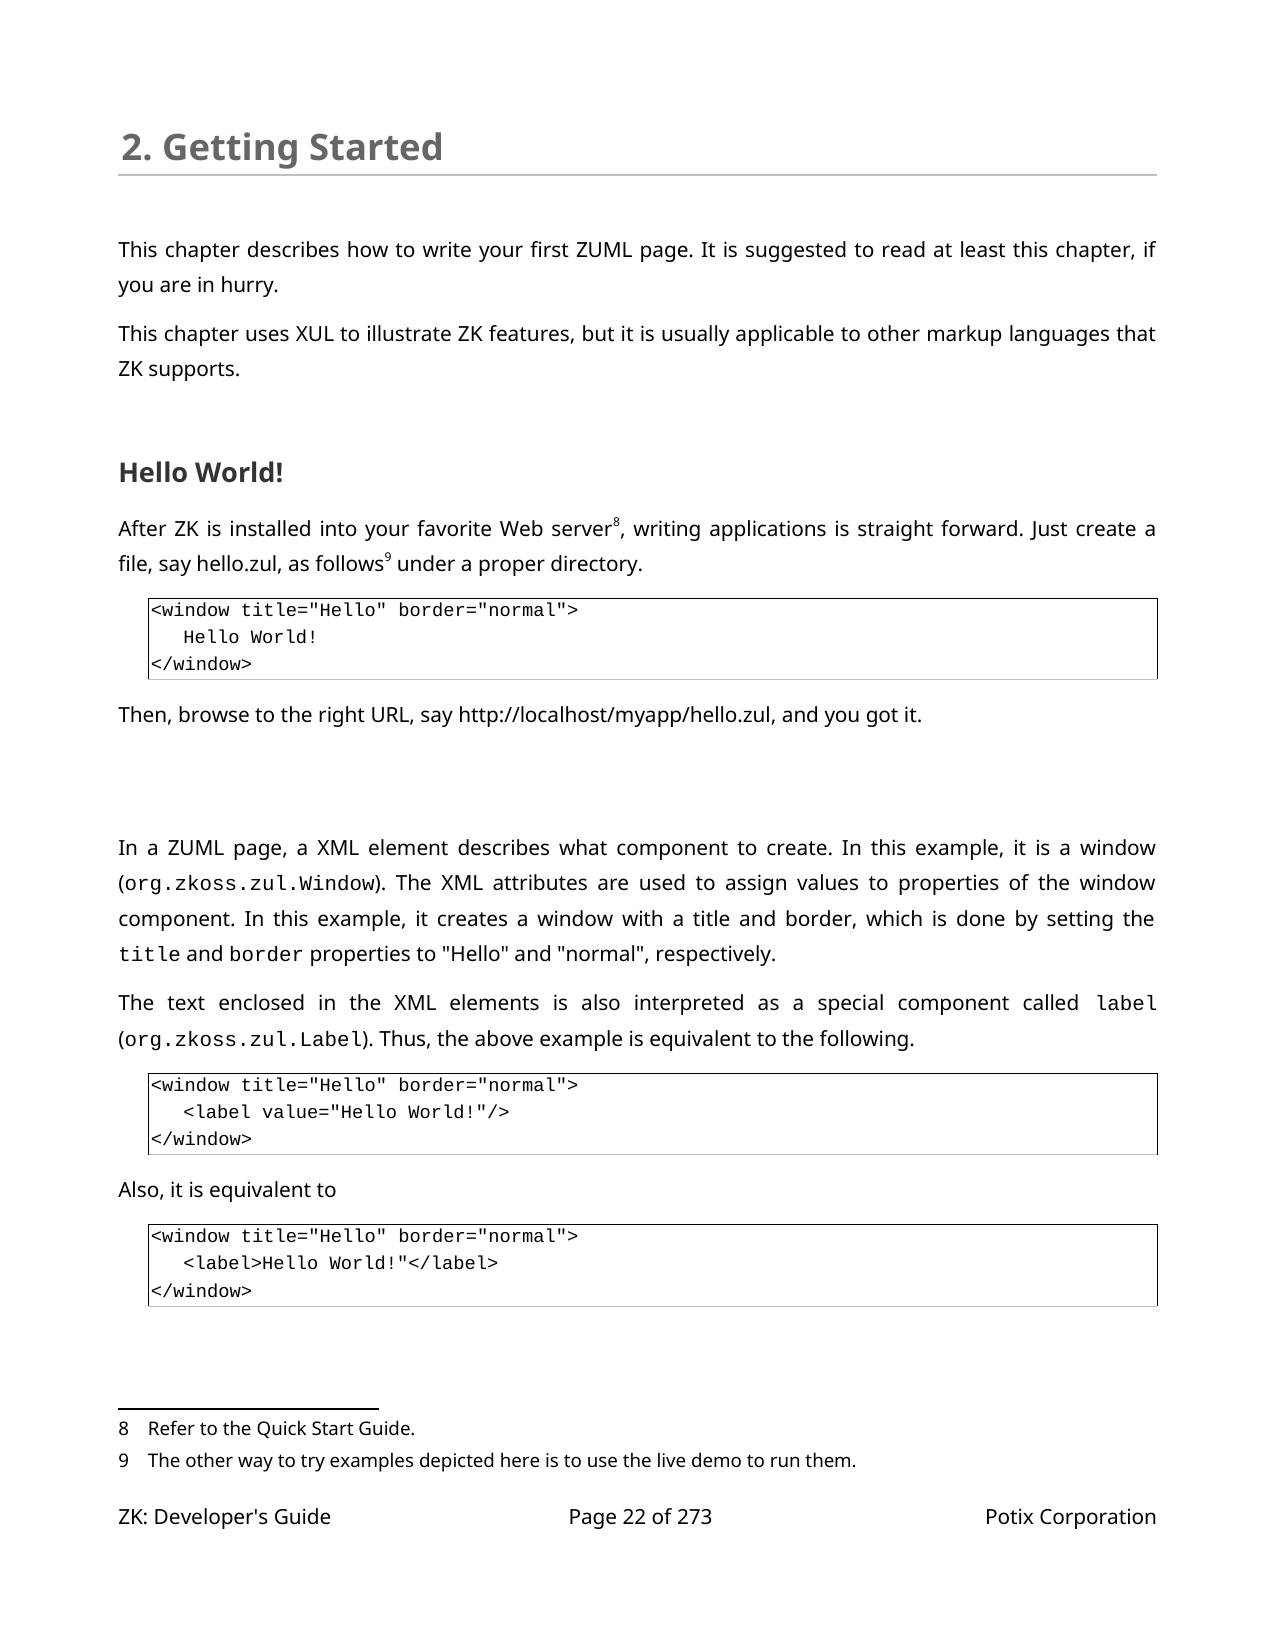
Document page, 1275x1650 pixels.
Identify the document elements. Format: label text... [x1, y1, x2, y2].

text Also, it is equivalent to [118, 1175, 1157, 1203]
text </window> [149, 652, 1157, 679]
text </window> [149, 1127, 1157, 1154]
text Then, browse to the right URL, say http://localhost/myapp/hello.zul, and you got it. [118, 700, 1157, 728]
text Hello World! [149, 625, 1157, 649]
subtitle 2. Getting Started [118, 118, 1157, 174]
text This chapter describes how to write your first ZUML page. It is suggested to read at least this chapter, if you are in hurry. [118, 235, 1157, 298]
text <label>Hello World!"</label> [149, 1251, 1157, 1276]
text This chapter uses XUL to illustrate ZK features, but it is usually applicable to other markup languages that ZK supports. [118, 319, 1157, 382]
subtitle Hello World! [118, 453, 1157, 490]
text <window title="Hello" border="normal"> [149, 1225, 1157, 1248]
text <window title="Hello" border="normal"> [149, 1074, 1157, 1097]
text The other way to try examples depicted here is to use the live demo to run them. [118, 1447, 1157, 1473]
text The text enclosed in the XML elements is also interpreted as a special component called label (org.zkoss.zul.Label). Thus, the above example is equivalent to the following. [118, 988, 1157, 1052]
text Refer to the Quick Start Guide. [118, 1416, 1157, 1441]
text <label value="Hello World!"/> [149, 1100, 1157, 1124]
text After ZK is installed into your favorite Web server, writing applications is straight forward. Just create a file, say hello.zul, as follows under a proper directory. [118, 514, 1157, 577]
text <window title="Hello" border="normal"> [149, 599, 1157, 622]
text </window> [149, 1278, 1157, 1306]
text In a ZUML page, a XML element describes what component to create. In this example, it is a window (org.zkoss.zul.Window). The XML attributes are used to assign values to properties of the window component. In this example, it creates a window with a title and border, which is done by setting the title and border properties to "Hello" and "normal", respectively. [118, 749, 1157, 968]
